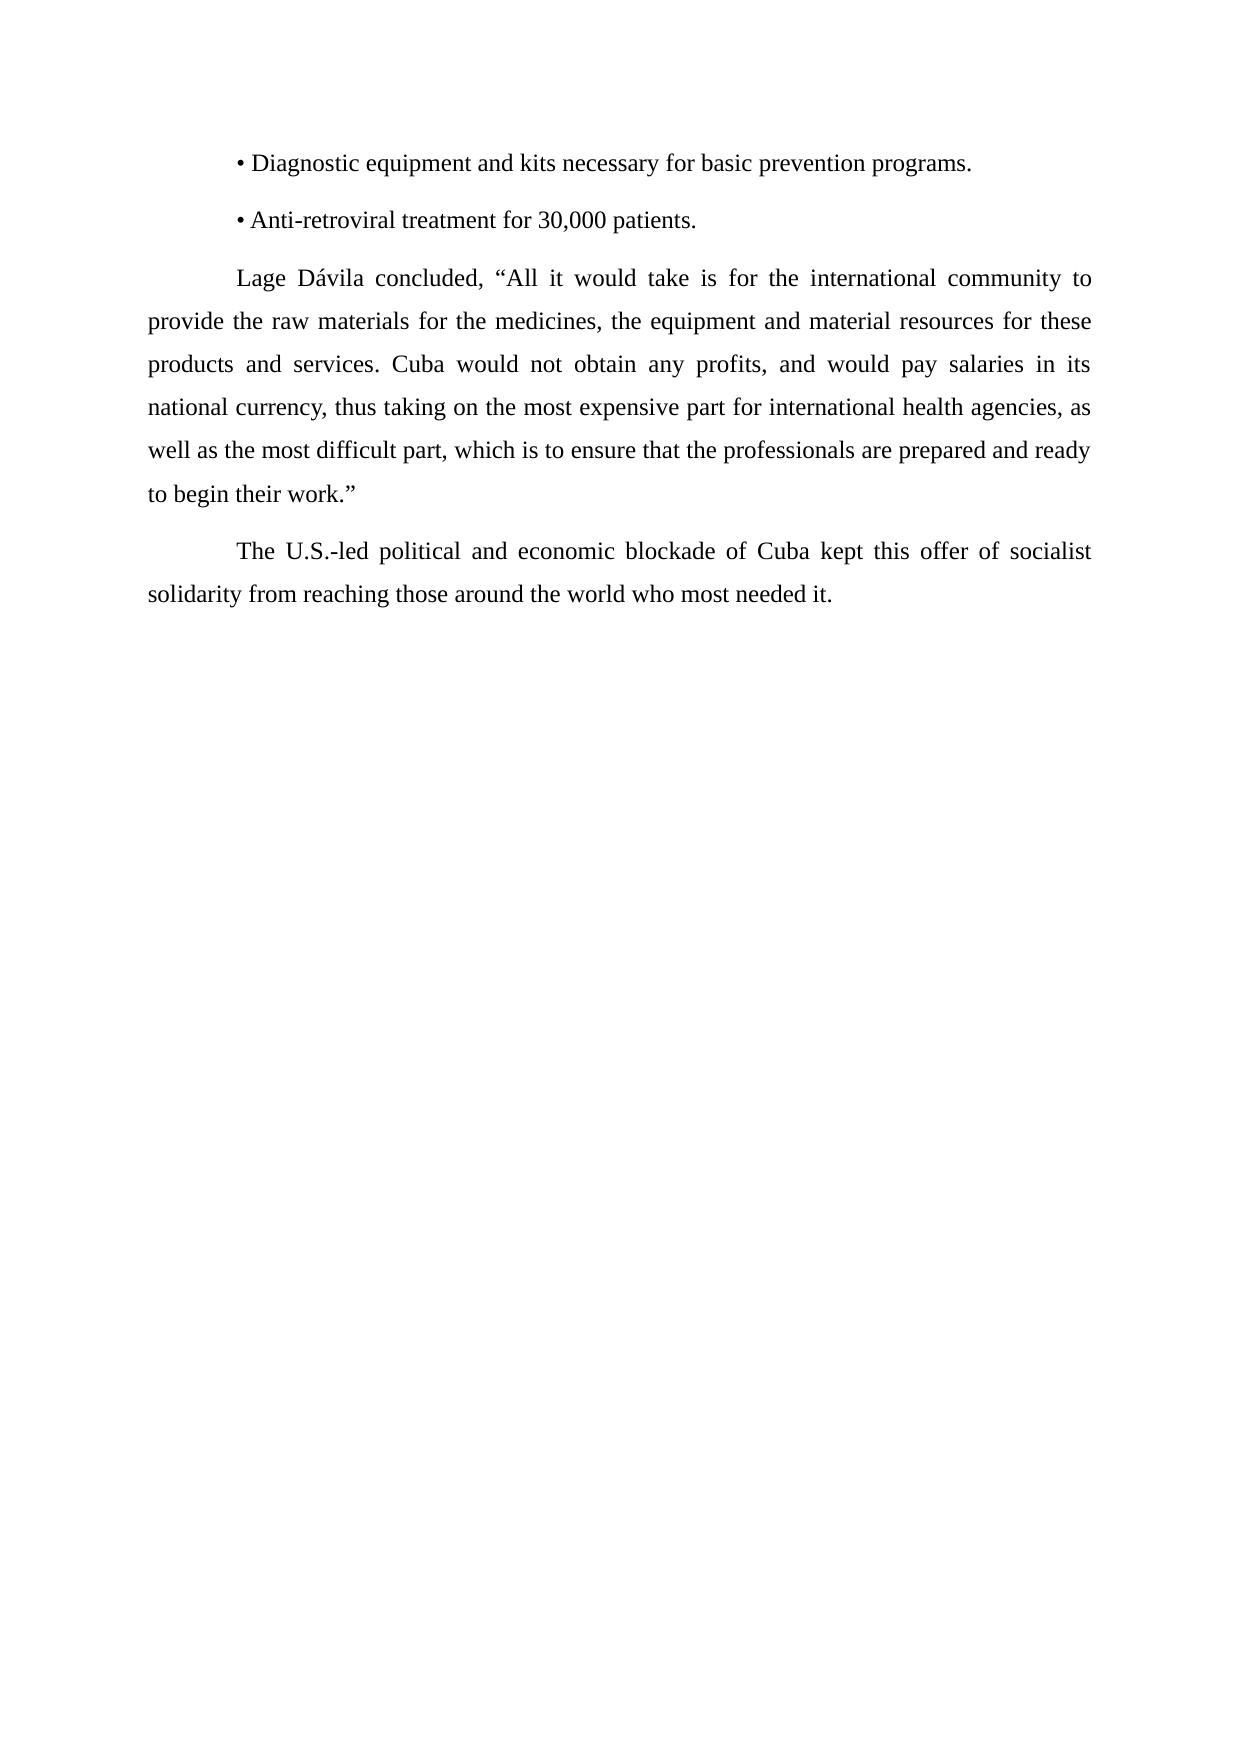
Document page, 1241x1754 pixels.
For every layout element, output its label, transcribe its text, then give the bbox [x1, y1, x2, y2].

text The U.S.-led political and economic blockade of Cuba kept this offer of socialist solidarity from reaching those around the world who most needed it. [148, 536, 1093, 608]
text • Anti-retroviral treatment for 30,000 patients. [148, 205, 1093, 234]
text • Diagnostic equipment and kits necessary for basic prevention programs. [148, 148, 1093, 176]
text Lage Dávila concluded, “All it would take is for the international community to provide the raw materials for the medicines, the equipment and material resources for these products and services. Cuba would not obtain any profits, and would pay salaries in its national currency, thus taking on the most expensive part for international health agencies, as well as the most difficult part, which is to ensure that the professionals are prepared and ready to begin their work.” [148, 263, 1093, 507]
